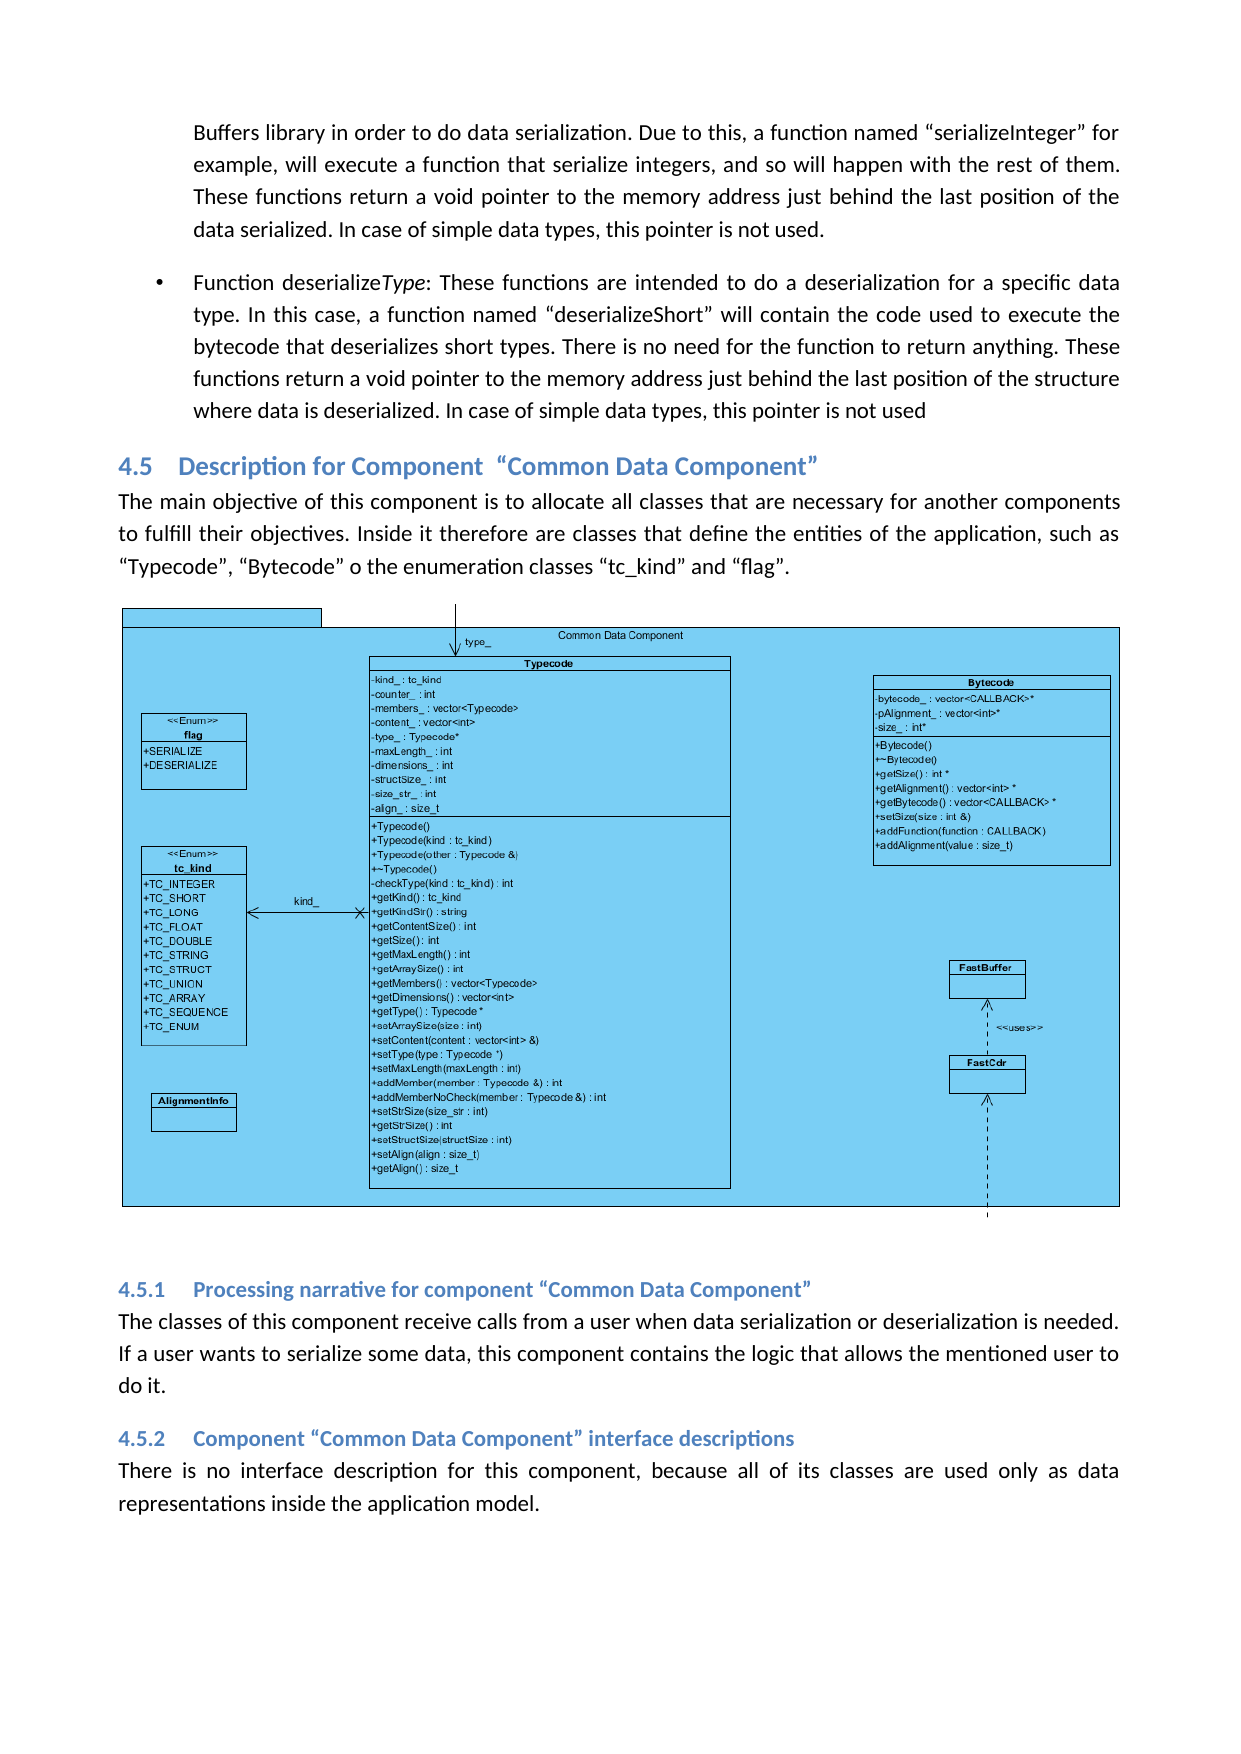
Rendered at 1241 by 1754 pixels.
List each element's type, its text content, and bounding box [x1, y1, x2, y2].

subtitle Component “Common Data Component” interface descriptions [118, 1424, 1122, 1452]
picture [118, 604, 1123, 1218]
subtitle Processing narrative for component “Common Data Component” [118, 1275, 1122, 1303]
text The classes of this component receive calls from a user when data serialization or deserialization is needed. If a user wants to serialize some data, this component contains the logic that allows the mentioned user to do it. [118, 1307, 1122, 1399]
text The main objective of this component is to allocate all classes that are necessary for another components to fulfill their objectives. Inside it therefore are classes that define the entities of the application, such as “Typecode”, “Bytecode” o the enumeration classes “tc_kind” and “flag”. [118, 487, 1122, 580]
text There is no interface description for this component, because all of its classes are used only as data representations inside the application model. [118, 1457, 1122, 1517]
list Buffers library in order to do data serialization. Due to this, a function named “serializeInteger” for example, will execute a function that serialize integers, and so will happen with the rest of them. These functions return a void pointer to the memory address just behind the last position of the data serialized. In case of simple data types, this pointer is not used. [156, 118, 1122, 243]
